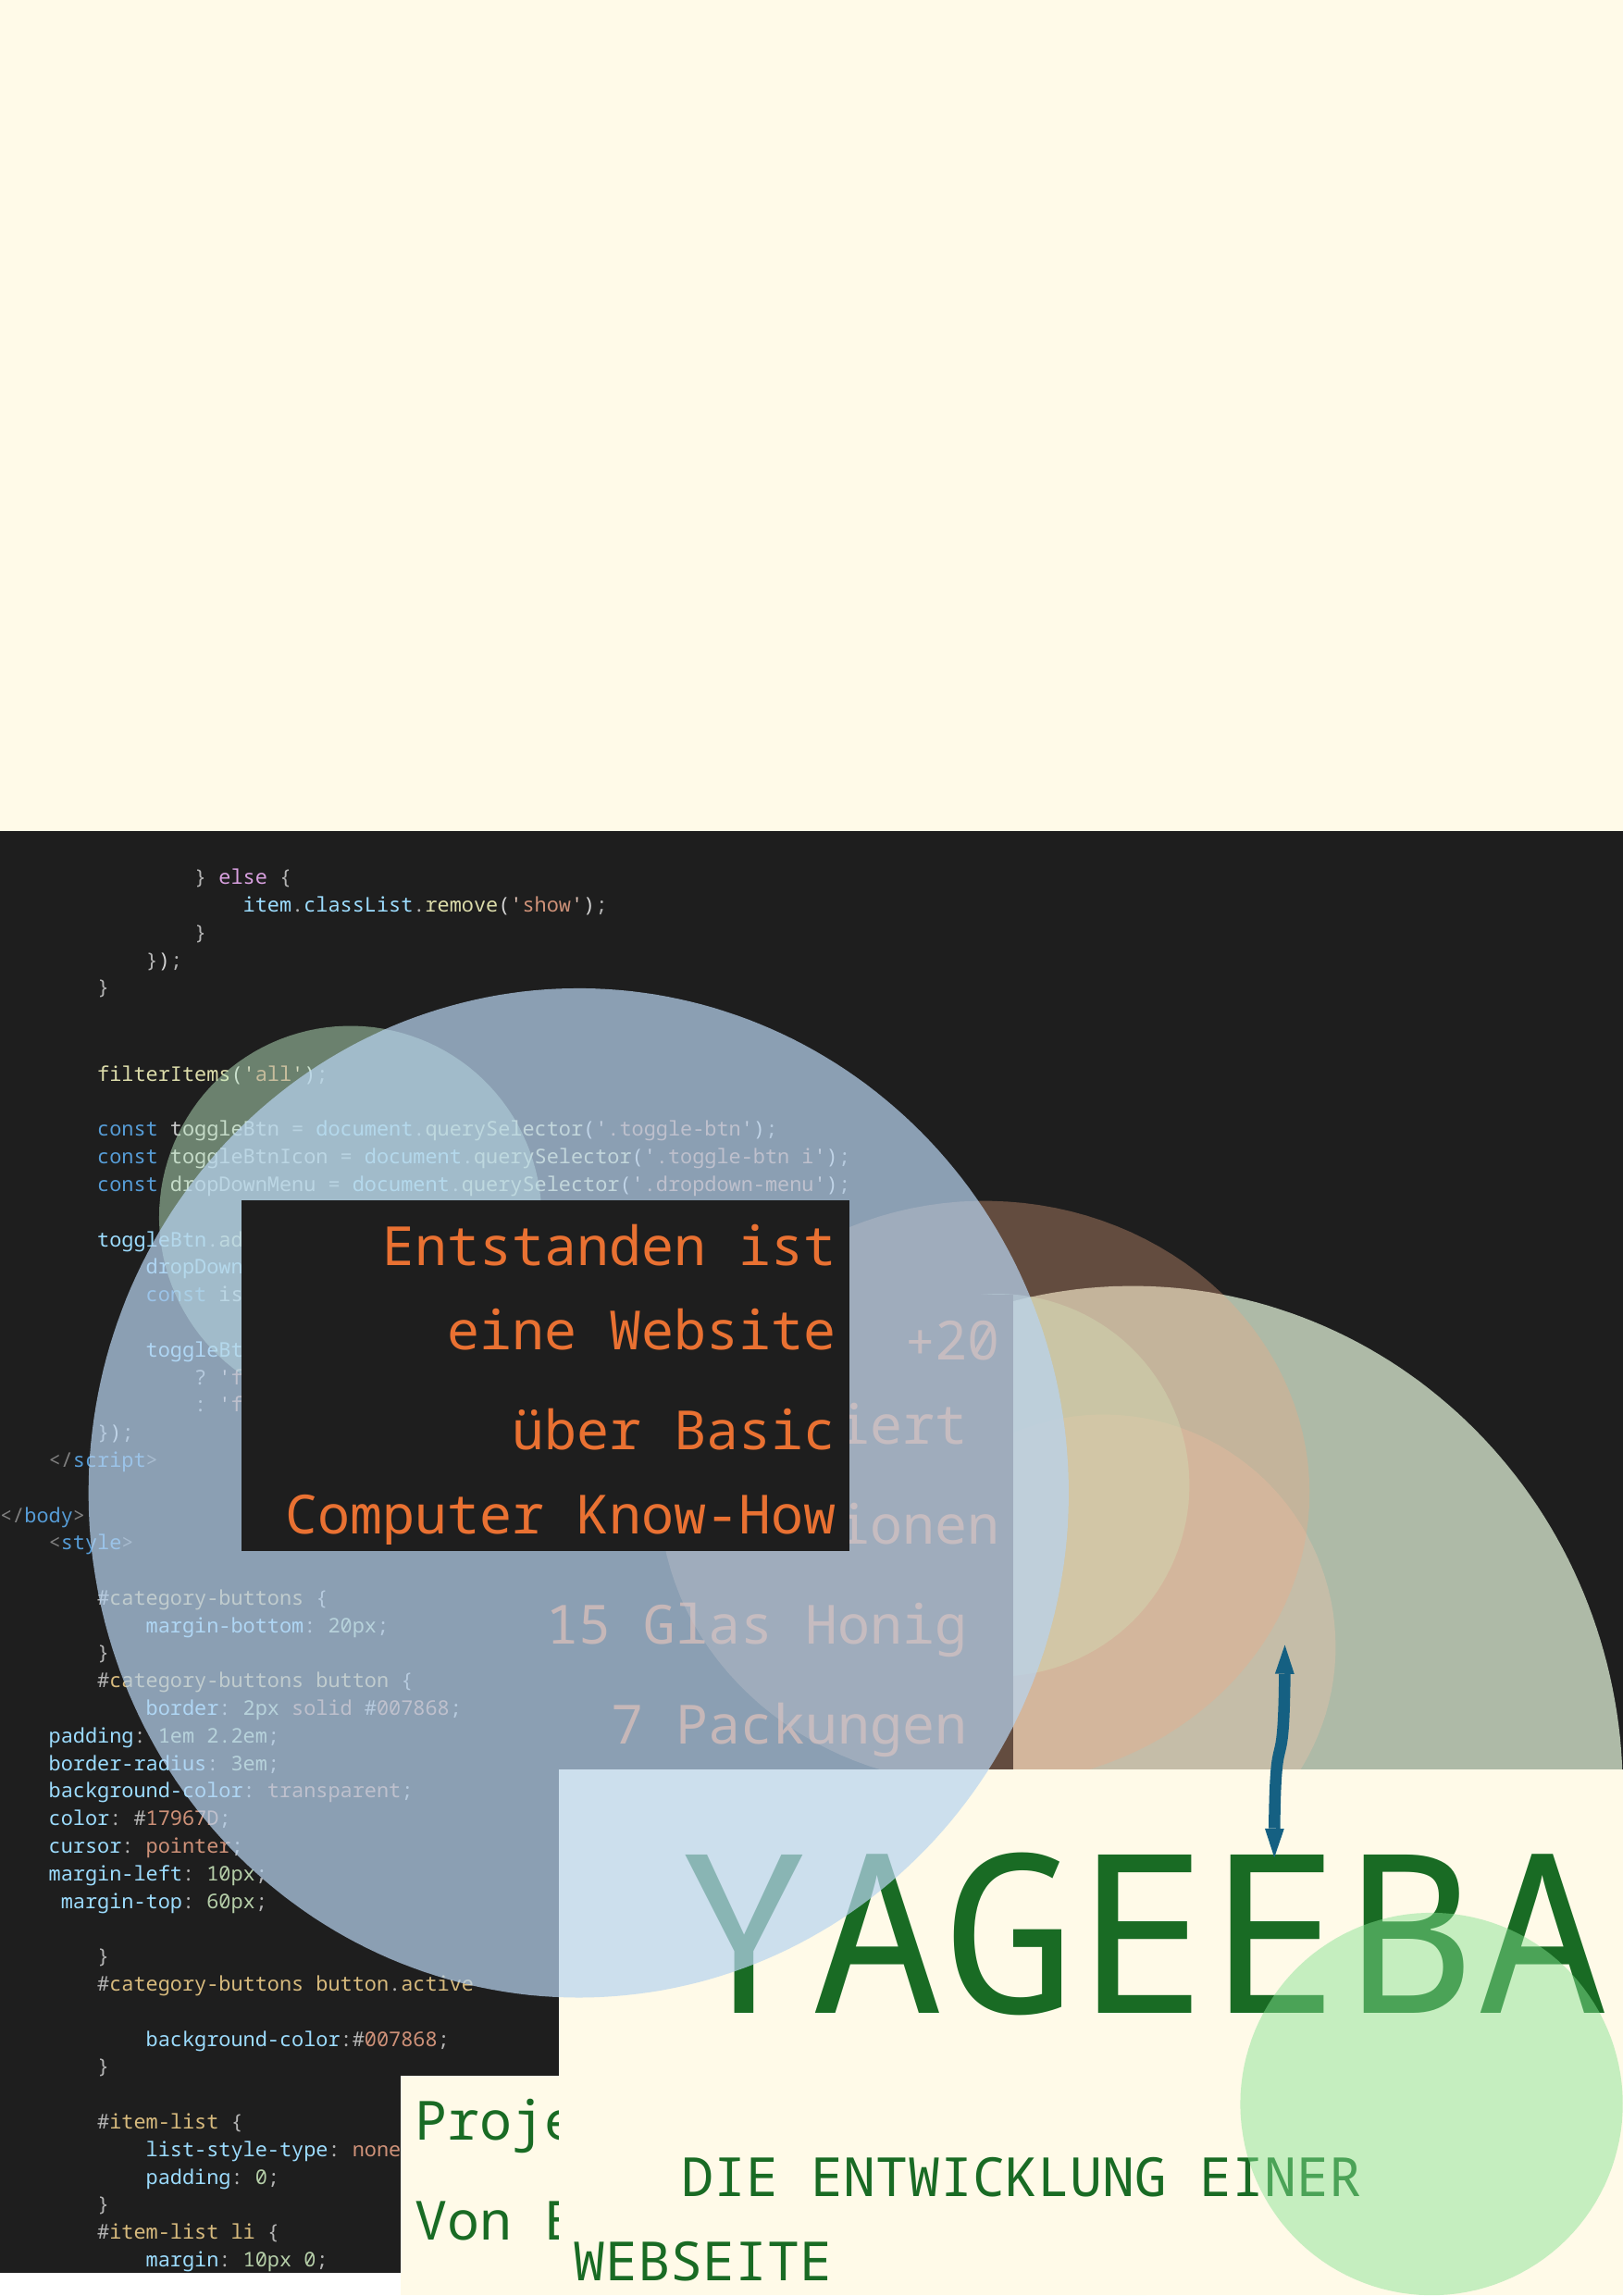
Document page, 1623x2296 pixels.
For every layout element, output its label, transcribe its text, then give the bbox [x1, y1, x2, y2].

text }); [0, 1418, 93, 1446]
text const isOpen = dropDownMenu.classList.contains('open'); [479, 1988, 559, 2076]
text toggleBtn.addEventListener('click', function() { [1118, 1225, 1623, 1252]
text color: #17967D; [0, 1804, 214, 1831]
text [1601, 1639, 1623, 1666]
text filterItems('all'); [0, 1060, 241, 1087]
text const toggleBtnIcon = document.querySelector('.toggle-btn i'); [0, 1142, 174, 1170]
text list-style-type: none; [0, 2135, 401, 2163]
text const isOpen = dropDownMenu.classList.contains('open'); [0, 1280, 133, 1308]
text dropDownMenu.classList.toggle('open'); [0, 1252, 147, 1280]
text border-radius: 3em; [0, 1749, 172, 1776]
text } [0, 1942, 414, 1969]
text border: 2px solid #007868; [0, 1694, 141, 1721]
text #category-buttons button.active { [0, 1969, 479, 1997]
text }); [0, 945, 1623, 973]
text const toggleBtn = document.querySelector('.toggle-btn'); [0, 1114, 188, 1142]
text YAGEEBA [1250, 1776, 1609, 2030]
text #item-list { [0, 2107, 401, 2135]
text Von Elif Canmaya [415, 2182, 559, 2256]
text cursor: pointer; [0, 1831, 240, 1859]
text #category-buttons button { [0, 1666, 128, 1694]
text über Basic Computer Know-How [255, 1392, 836, 1545]
text YAGEEBA [856, 1892, 898, 1946]
text filterItems('all'); [832, 1060, 1623, 1087]
text padding: 1em 2.2em; [0, 1721, 155, 1749]
text <style> [1552, 1528, 1623, 1556]
text const dropDownMenu = document.querySelector('.dropdown-menu'); [956, 1170, 1623, 1198]
text : 'fas fa-bars'; [1432, 1390, 1623, 1418]
text }); [1464, 1418, 1623, 1446]
text #item-list li { [0, 2217, 401, 2245]
text YAGEEBA [1525, 1876, 1563, 1946]
text YAGEEBA [573, 1776, 1272, 2078]
text DIE ENTWICKLUNG EINER WEBSEITE [573, 2139, 1378, 2289]
text margin-bottom: 20px; [0, 1611, 109, 1639]
text toggleBtnIcon.className = isOpen [1346, 1335, 1623, 1363]
text Tutourials [493, 1991, 559, 2060]
text Projektarbeit Schule Herzogenmühle [415, 2082, 559, 2156]
text toggleBtn.addEventListener('click', function() { [0, 1225, 159, 1252]
text Entstanden ist eine Website [255, 1208, 836, 1366]
text margin: 10px 0; [0, 2245, 401, 2273]
text dropDownMenu.classList.toggle('open'); [1171, 1252, 1623, 1280]
text background-color:#007868; [0, 2025, 479, 2052]
text </script> [0, 1446, 90, 1473]
text padding: 0; [0, 2163, 401, 2190]
text item.classList.remove('show'); [0, 890, 1623, 918]
text const toggleBtn = document.querySelector('.toggle-btn'); [904, 1114, 1623, 1142]
text [1535, 1501, 1623, 1528]
text : 'fas fa-bars'; [0, 1390, 98, 1418]
text } [0, 1639, 118, 1666]
text #category-buttons { [0, 1583, 102, 1611]
text const dropDownMenu = document.querySelector('.dropdown-menu'); [0, 1170, 165, 1198]
text const toggleBtnIcon = document.querySelector('.toggle-btn i'); [932, 1142, 1623, 1170]
text } [0, 973, 1623, 1000]
text margin-top: 60px; [0, 1887, 306, 1914]
text const isOpen = dropDownMenu.classList.contains('open'); [1208, 1280, 1623, 1308]
text </script> [1492, 1446, 1623, 1473]
text } [0, 2052, 479, 2079]
text } [0, 2190, 401, 2217]
text toggleBtnIcon.className = isOpen [0, 1335, 112, 1363]
text } else { [0, 863, 1623, 890]
text margin-left: 10px; [0, 1859, 271, 1887]
text ? 'fas fa-times' [1395, 1363, 1623, 1390]
text </body> [0, 1501, 89, 1528]
text <style> [0, 1528, 92, 1556]
text #category-buttons { [1580, 1583, 1623, 1611]
text DIE ENTWICKLUNG EINER WEBSEITE [1485, 2178, 1609, 2289]
text } [0, 918, 1623, 945]
text YAGEEBA [1382, 1872, 1439, 1918]
text margin-bottom: 20px; [1592, 1611, 1623, 1639]
text background-color: transparent; [0, 1776, 192, 1804]
text ? 'fas fa-times' [0, 1363, 105, 1390]
